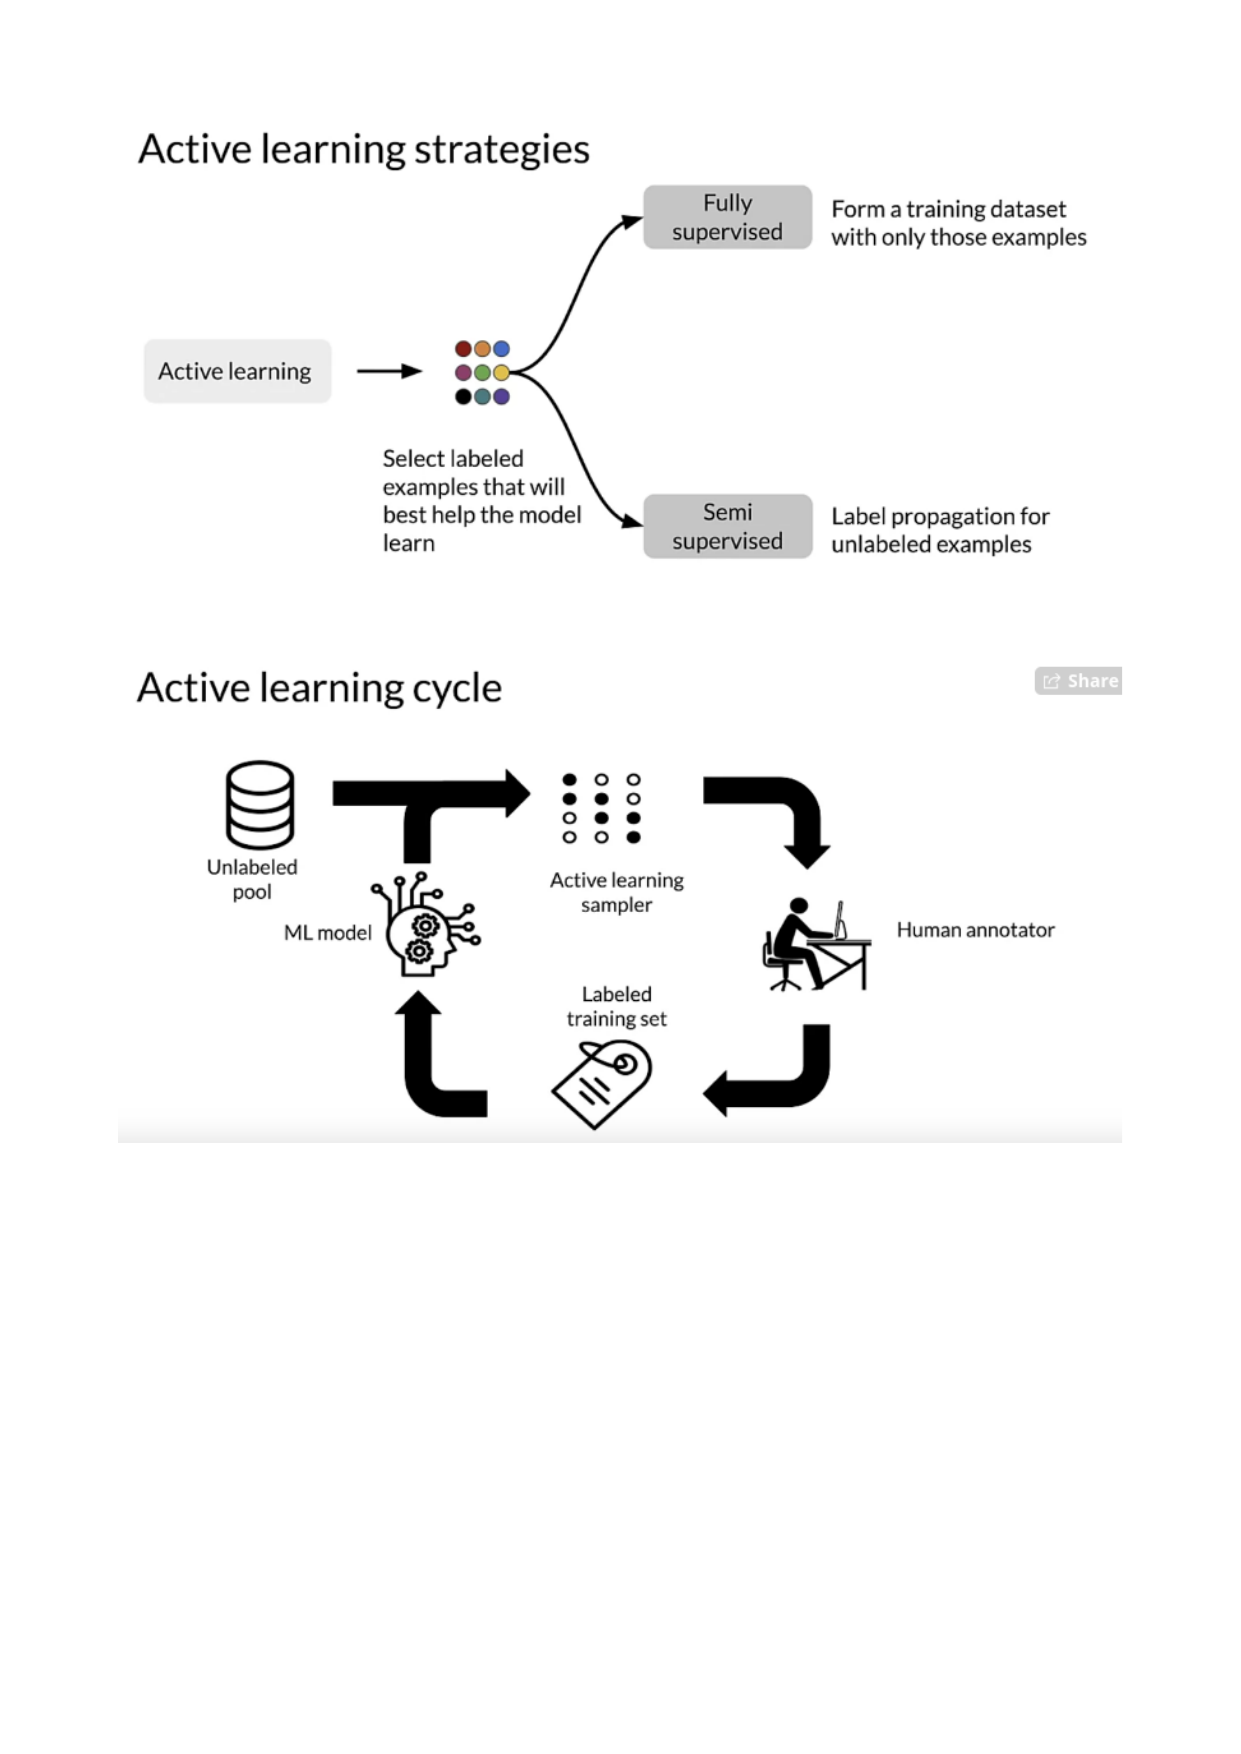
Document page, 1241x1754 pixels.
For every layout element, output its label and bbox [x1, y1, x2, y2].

picture [118, 658, 1123, 1143]
picture [118, 118, 1123, 573]
